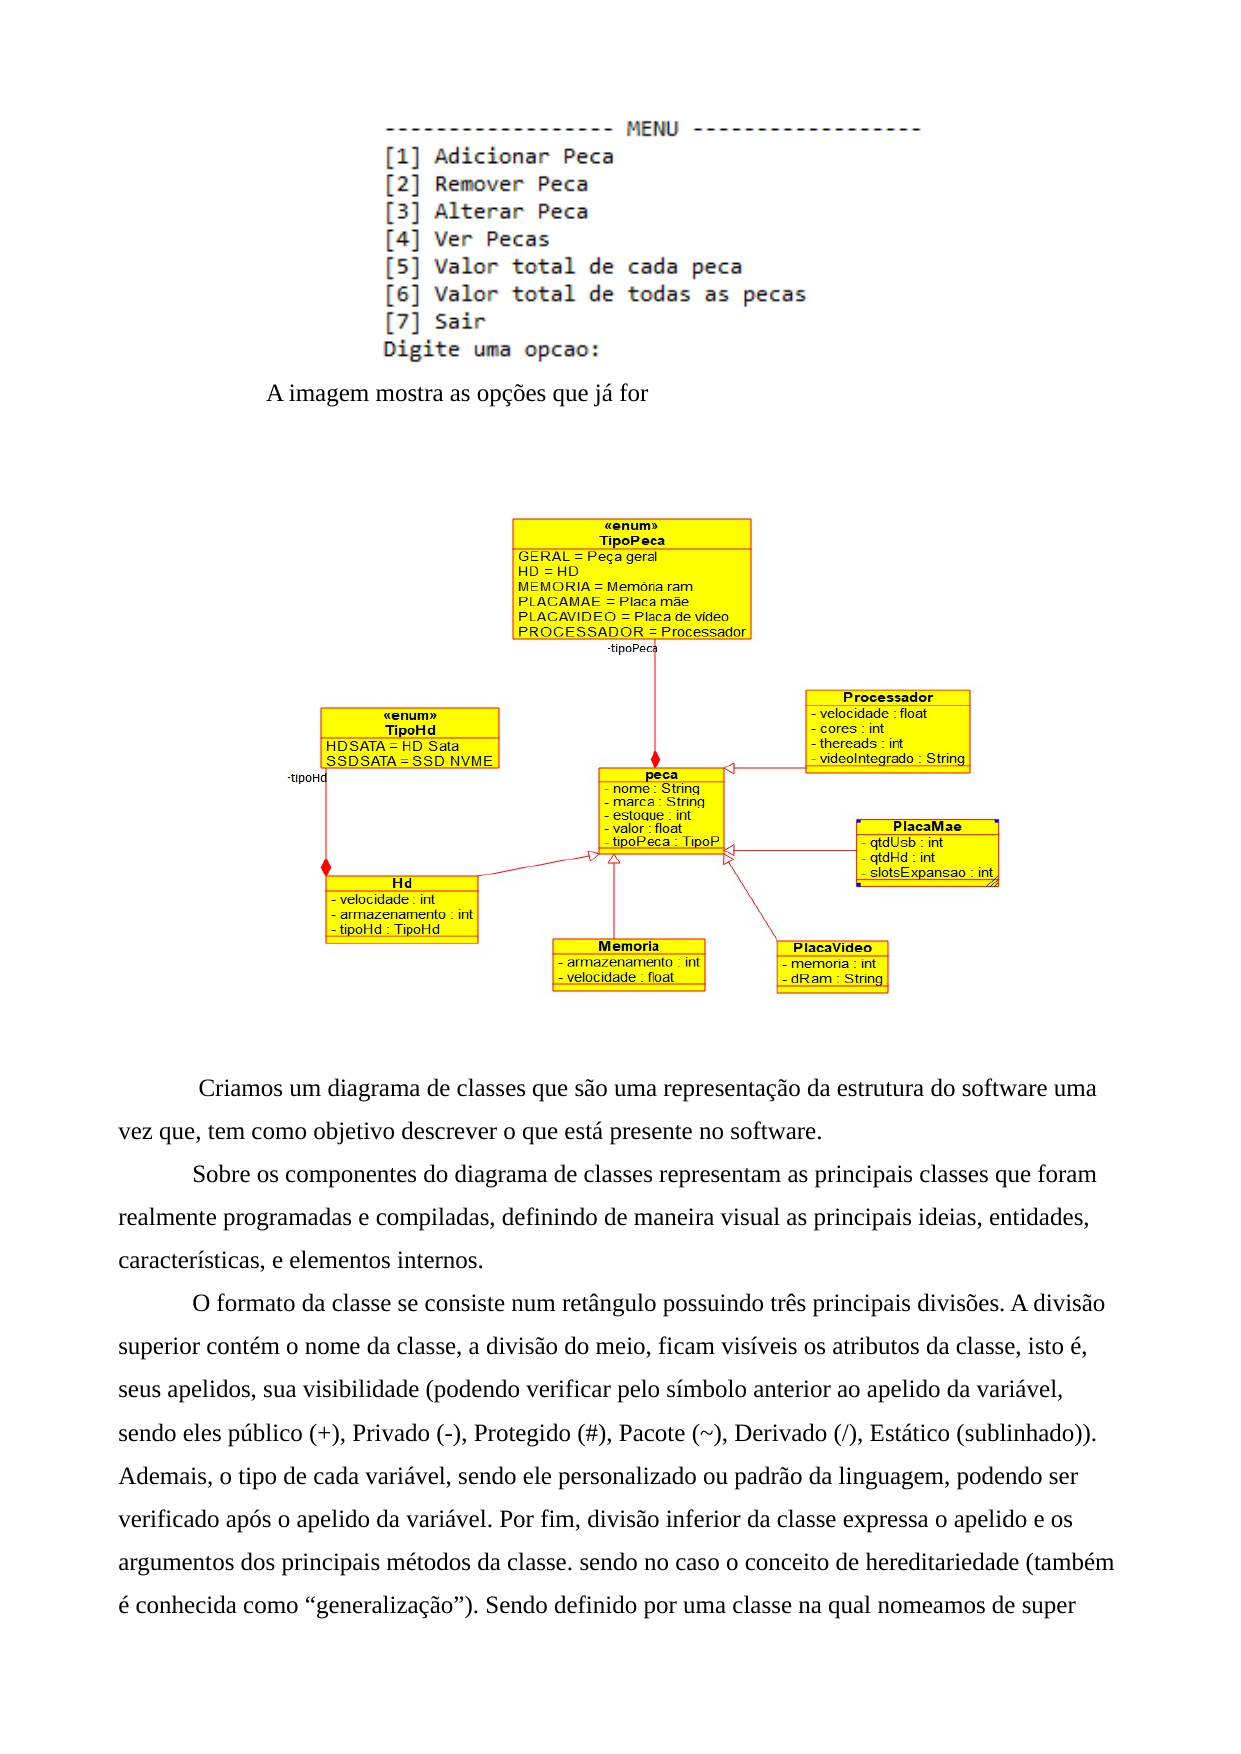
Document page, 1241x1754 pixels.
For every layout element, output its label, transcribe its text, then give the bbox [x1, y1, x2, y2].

text Sobre os componentes do diagrama de classes representam as principais classes que foram realmente programadas e compiladas, definindo de maneira visual as principais ideias, entidades, características, e elementos internos. [118, 1159, 1122, 1274]
text Criamos um diagrama de classes que são uma representação da estrutura do software uma vez que, tem como objetivo descrever o que está presente no software. [118, 1073, 1122, 1144]
text O formato da classe se consiste num retângulo possuindo três principais divisões. A divisão superior contém o nome da classe, a divisão do meio, ficam visíveis os atributos da classe, isto é, seus apelidos, sua visibilidade (podendo verificar pelo símbolo anterior ao apelido da variável, sendo eles público (+), Privado (-), Protegido (#), Pacote (~), Derivado (/), Estático (sublinhado)). Ademais, o tipo de cada variável, sendo ele personalizado ou padrão da linguagem, podendo ser verificado após o apelido da variável. Por fim, divisão inferior da classe expressa o apelido e os argumentos dos principais métodos da classe. sendo no caso o conceito de hereditariedade (também é conhecida como “generalização”). Sendo definido por uma classe na qual nomeamos de super [118, 1288, 1122, 1619]
text A imagem mostra as opções que já for [118, 378, 1122, 407]
